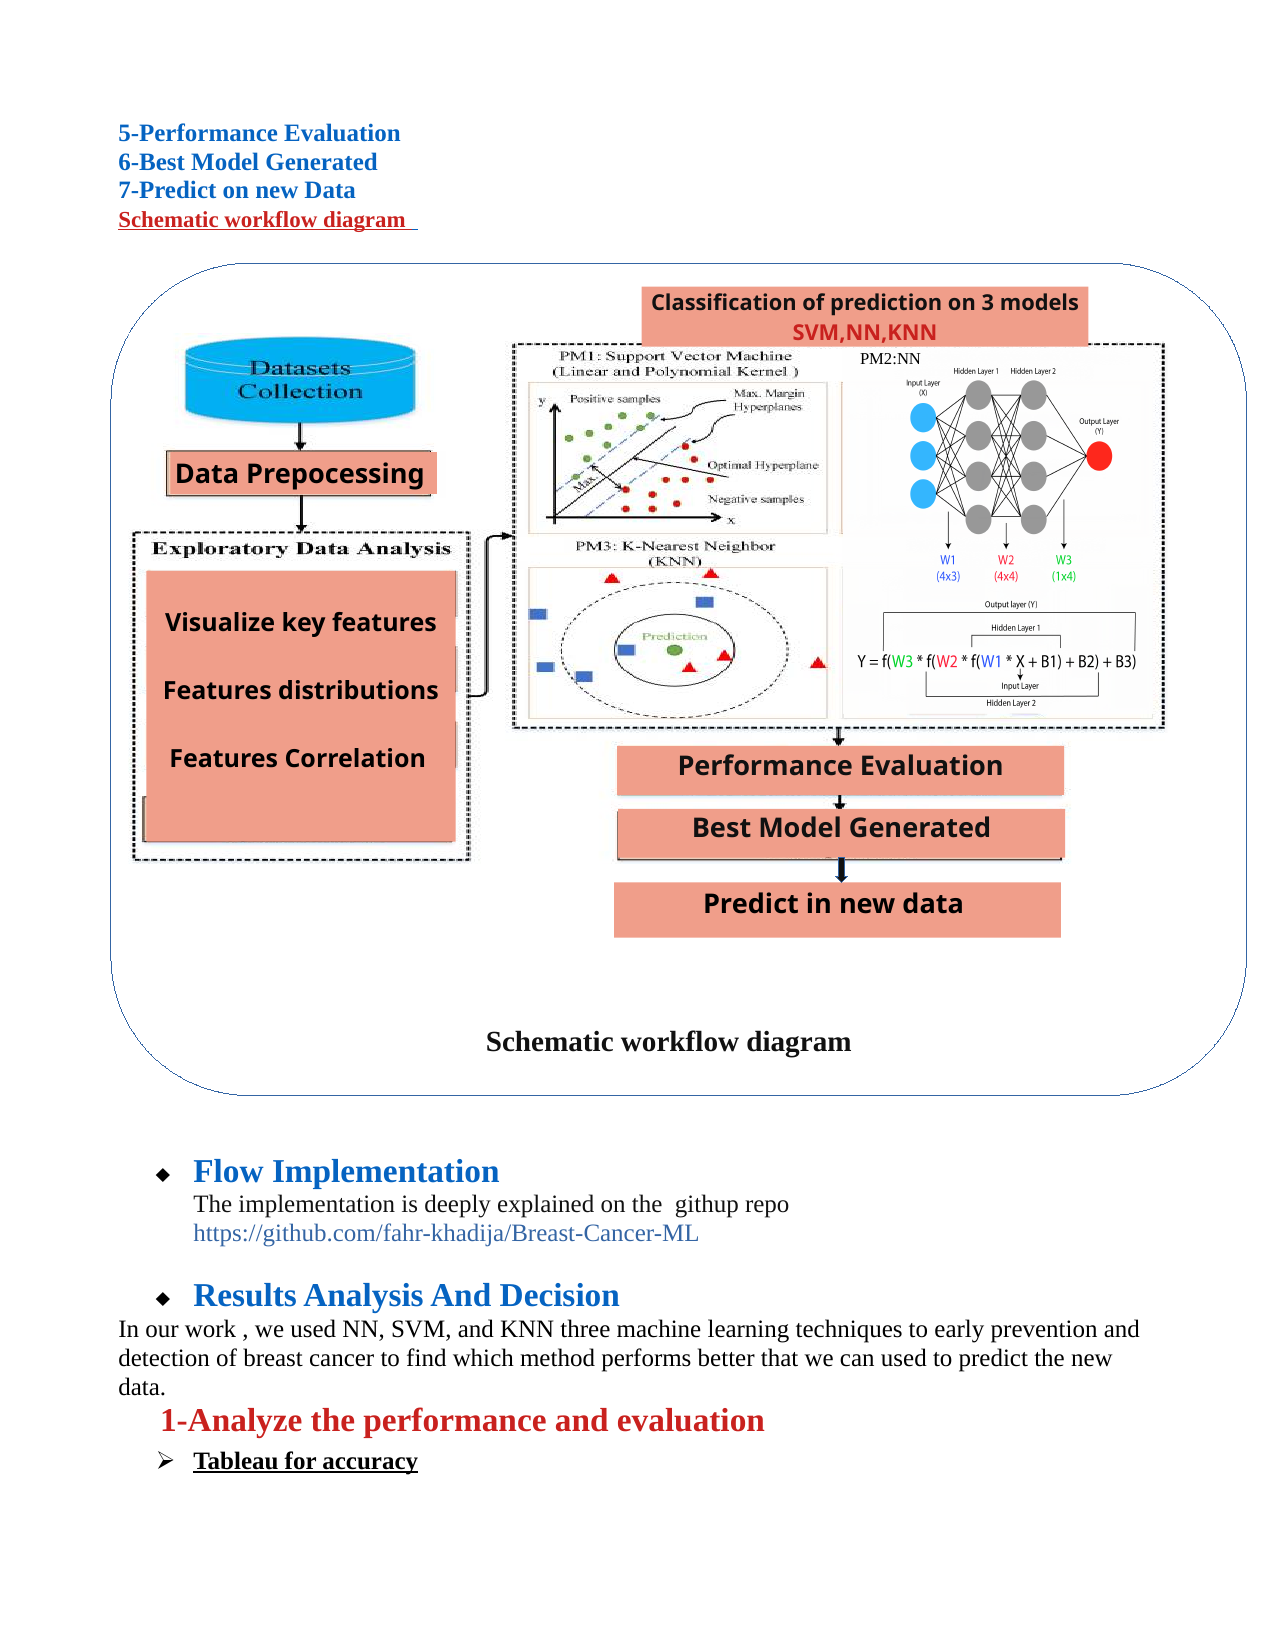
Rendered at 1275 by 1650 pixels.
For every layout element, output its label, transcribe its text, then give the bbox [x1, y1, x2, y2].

text 5-Performance Evaluation [118, 118, 1157, 147]
list Results Analysis And Decision [156, 1276, 1157, 1314]
text 7-Predict on new Data [118, 176, 1157, 204]
list The implementation is deeply explained on the githup repo [156, 1189, 1157, 1218]
list Flow Implementation [156, 1151, 1157, 1189]
list https://github.com/fahr-khadija/Breast-Cancer-ML [156, 1218, 1157, 1247]
picture [128, 333, 1170, 864]
text 1-Analyze the performance and evaluation [118, 1400, 1157, 1439]
text In our work , we used NN, SVM, and KNN three machine learning techniques to early prevention and detection of breast cancer to find which method performs better that we can used to predict the new data. [118, 1314, 1157, 1400]
list Tableau for accuracy [156, 1439, 1157, 1477]
text 6-Best Model Generated [118, 147, 1157, 176]
text Schematic workflow diagram [118, 204, 1157, 233]
